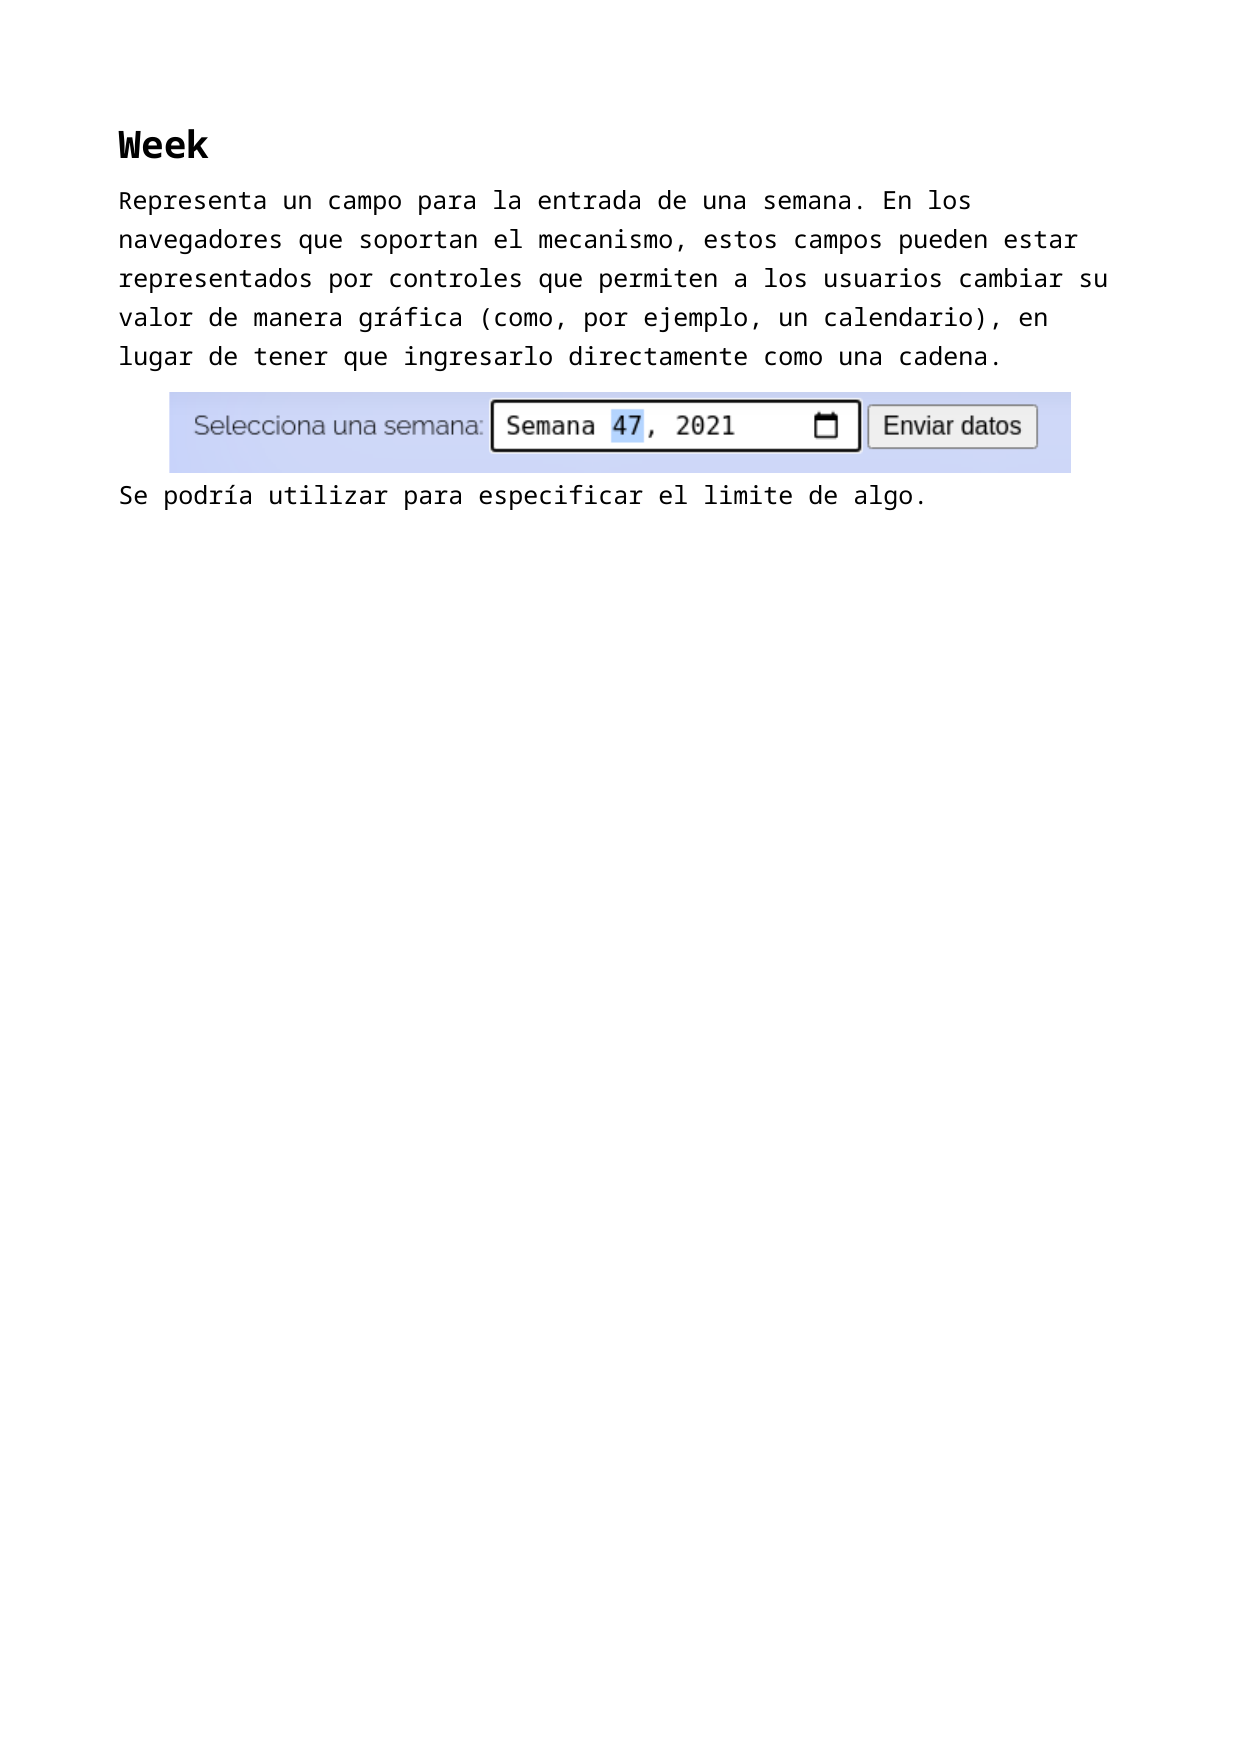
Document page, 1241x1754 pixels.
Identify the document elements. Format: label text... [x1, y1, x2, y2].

subtitle Week [118, 118, 1122, 170]
text Representa un campo para la entrada de una semana. En los navegadores que soportan el mecanismo, estos campos pueden estar representados por controles que permiten a los usuarios cambiar su valor de manera gráfica (como, por ejemplo, un calendario), en lugar de tener que ingresarlo directamente como una cadena. [118, 182, 1122, 373]
text Se podría utilizar para especificar el limite de algo. [118, 393, 1122, 512]
picture [169, 392, 1071, 473]
